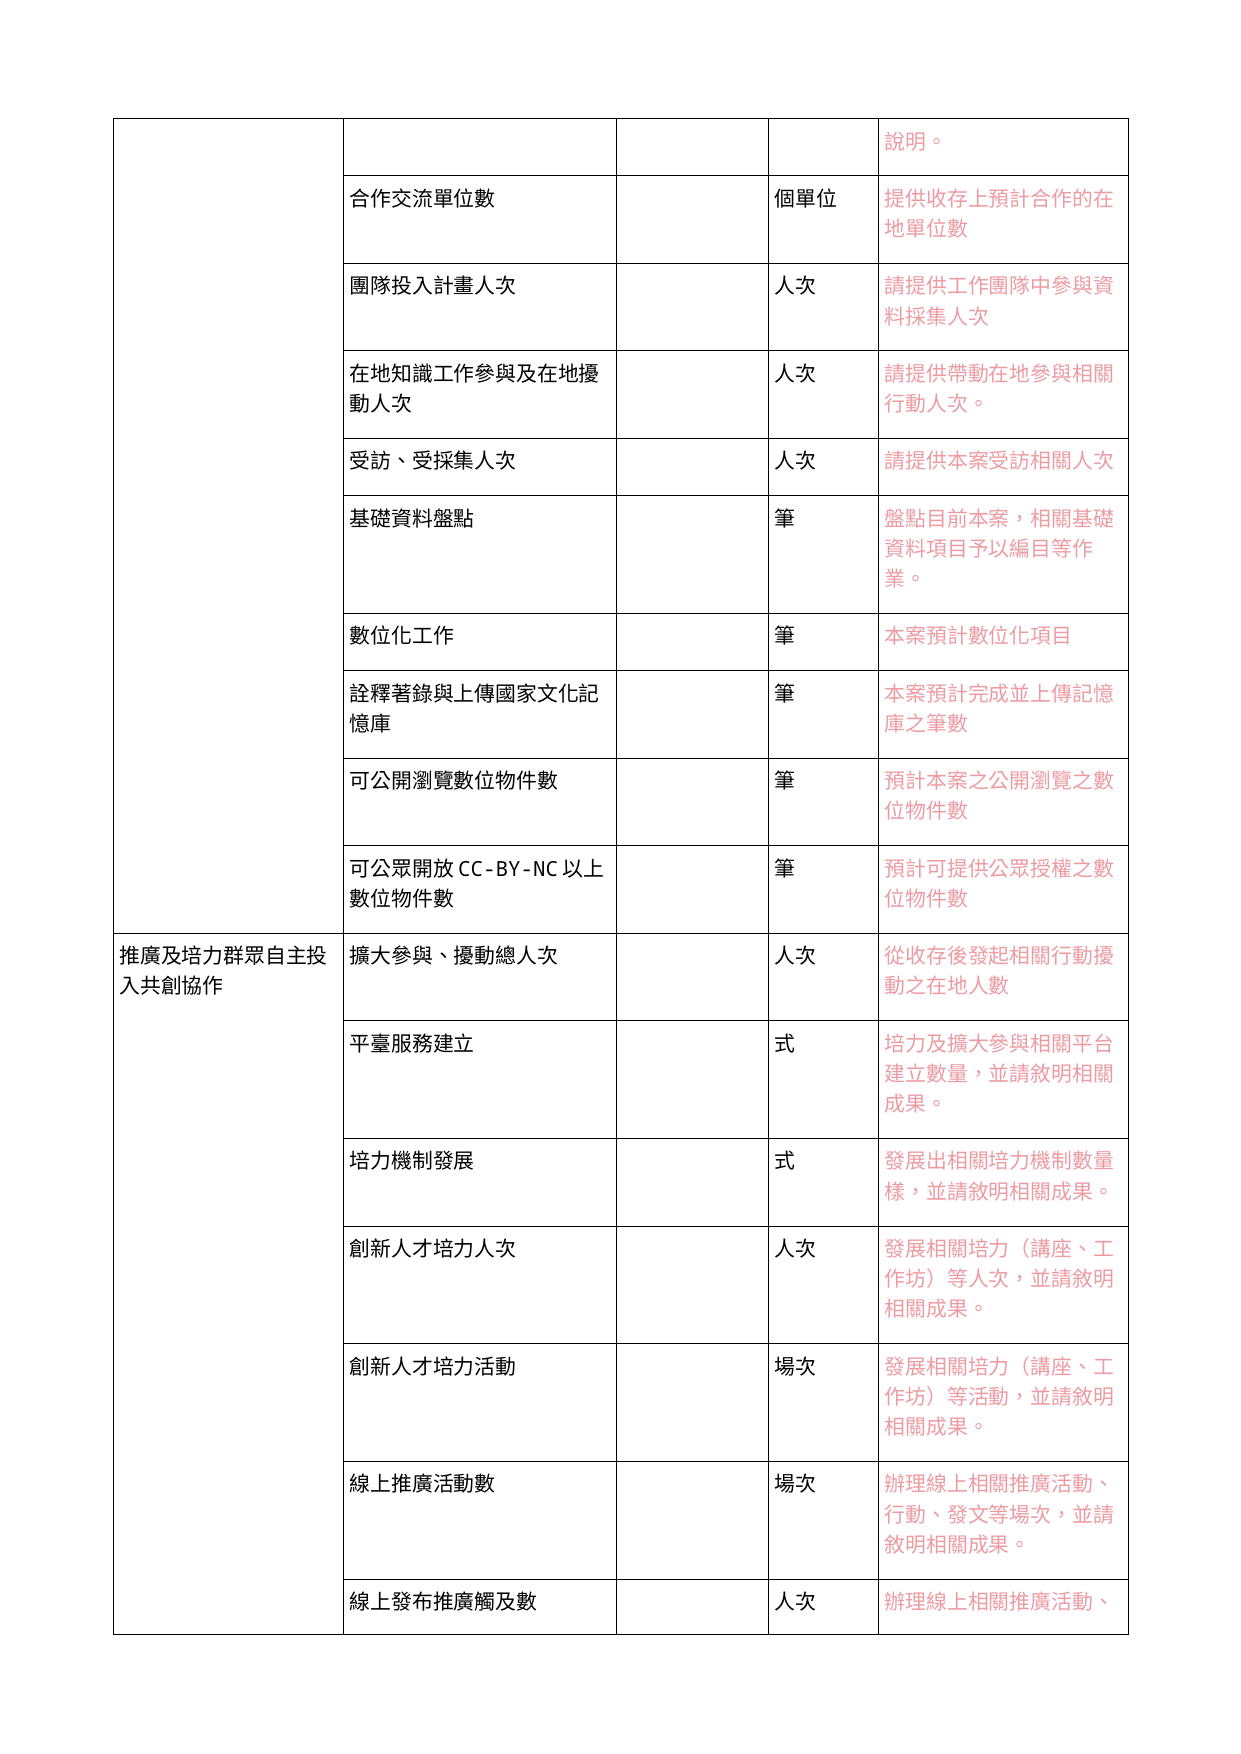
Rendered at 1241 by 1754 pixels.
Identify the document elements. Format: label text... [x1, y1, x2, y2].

table_cell 人次 [769, 1227, 878, 1343]
table_cell 筆 [769, 614, 878, 670]
table_cell 辦理線上相關推廣活動、行動、發文等場次，並請敘明相關成果。 [879, 1462, 1128, 1579]
table_cell 人次 [769, 264, 878, 350]
table_cell [617, 846, 768, 933]
table_cell 筆 [769, 671, 878, 758]
table_cell 線上推廣活動數 [344, 1462, 616, 1579]
table_cell 從收存後發起相關行動擾動之在地人數 [879, 934, 1128, 1020]
table_cell 發展出相關培力機制數量樣，並請敘明相關成果。 [879, 1139, 1128, 1226]
table_cell 個單位 [769, 176, 878, 263]
table_cell 預計可提供公眾授權之數位物件數 [879, 846, 1128, 933]
table_cell [617, 1580, 768, 1634]
table_cell [617, 351, 768, 438]
table_cell 可公眾開放CC-BY-NC以上數位物件數 [344, 846, 616, 933]
table_cell [617, 1344, 768, 1461]
table_cell 基礎資料盤點 [344, 496, 616, 613]
table_cell 筆 [769, 496, 878, 613]
table_cell 請提供帶動在地參與相關行動人次。 [879, 351, 1128, 438]
table_cell 本案預計完成並上傳記憶庫之筆數 [879, 671, 1128, 758]
table_cell 合作交流單位數 [344, 176, 616, 263]
table_cell 式 [769, 1021, 878, 1138]
table_cell 詮釋著錄與上傳國家文化記憶庫 [344, 671, 616, 758]
table_cell [617, 1139, 768, 1226]
table_cell 擴大參與、擾動總人次 [344, 934, 616, 1020]
table_cell 提供收存上預計合作的在地單位數 [879, 176, 1128, 263]
table_cell 數位化工作 [344, 614, 616, 670]
table_cell 培力機制發展 [344, 1139, 616, 1226]
table_cell 創新人才培力人次 [344, 1227, 616, 1343]
table_cell [617, 1227, 768, 1343]
table_cell 請提供工作團隊中參與資料採集人次 [879, 264, 1128, 350]
table_cell 人次 [769, 934, 878, 1020]
table_cell 受訪、受採集人次 [344, 439, 616, 495]
table_cell 預計本案之公開瀏覽之數位物件數 [879, 759, 1128, 845]
table_cell 辦理線上相關推廣活動、 [879, 1580, 1128, 1634]
table_cell 創新人才培力活動 [344, 1344, 616, 1461]
table_cell 可公開瀏覽數位物件數 [344, 759, 616, 845]
table_cell [617, 671, 768, 758]
table_cell 在地知識工作參與及在地擾動人次 [344, 351, 616, 438]
table_cell 培力及擴大參與相關平台建立數量，並請敘明相關成果。 [879, 1021, 1128, 1138]
table_cell [617, 496, 768, 613]
table_cell 說明。 [879, 119, 1128, 175]
table_cell [617, 264, 768, 350]
table_cell [617, 759, 768, 845]
table_cell 發展相關培力（講座、工作坊）等人次，並請敘明相關成果。 [879, 1227, 1128, 1343]
table_cell [617, 439, 768, 495]
table_cell 平臺服務建立 [344, 1021, 616, 1138]
table_cell 發展相關培力（講座、工作坊）等活動，並請敘明相關成果。 [879, 1344, 1128, 1461]
table_cell 筆 [769, 846, 878, 933]
table_cell 請提供本案受訪相關人次 [879, 439, 1128, 495]
table_cell 線上發布推廣觸及數 [344, 1580, 616, 1634]
table_cell [617, 934, 768, 1020]
table_cell [114, 119, 343, 933]
table_cell [617, 119, 768, 175]
table_cell 人次 [769, 439, 878, 495]
table_cell 盤點目前本案，相關基礎資料項目予以編目等作業。 [879, 496, 1128, 613]
table_cell 團隊投入計畫人次 [344, 264, 616, 350]
table_cell 本案預計數位化項目 [879, 614, 1128, 670]
table_cell 筆 [769, 759, 878, 845]
table_cell [617, 614, 768, 670]
table_cell 人次 [769, 1580, 878, 1634]
table_cell 場次 [769, 1462, 878, 1579]
table_cell [617, 176, 768, 263]
table_cell [344, 119, 616, 175]
table_cell 場次 [769, 1344, 878, 1461]
table_cell [617, 1462, 768, 1579]
table_cell 式 [769, 1139, 878, 1226]
table_cell [769, 119, 878, 175]
table_cell 人次 [769, 351, 878, 438]
table_cell [617, 1021, 768, 1138]
table_cell 推廣及培力群眾自主投入共創協作 [114, 934, 343, 1634]
